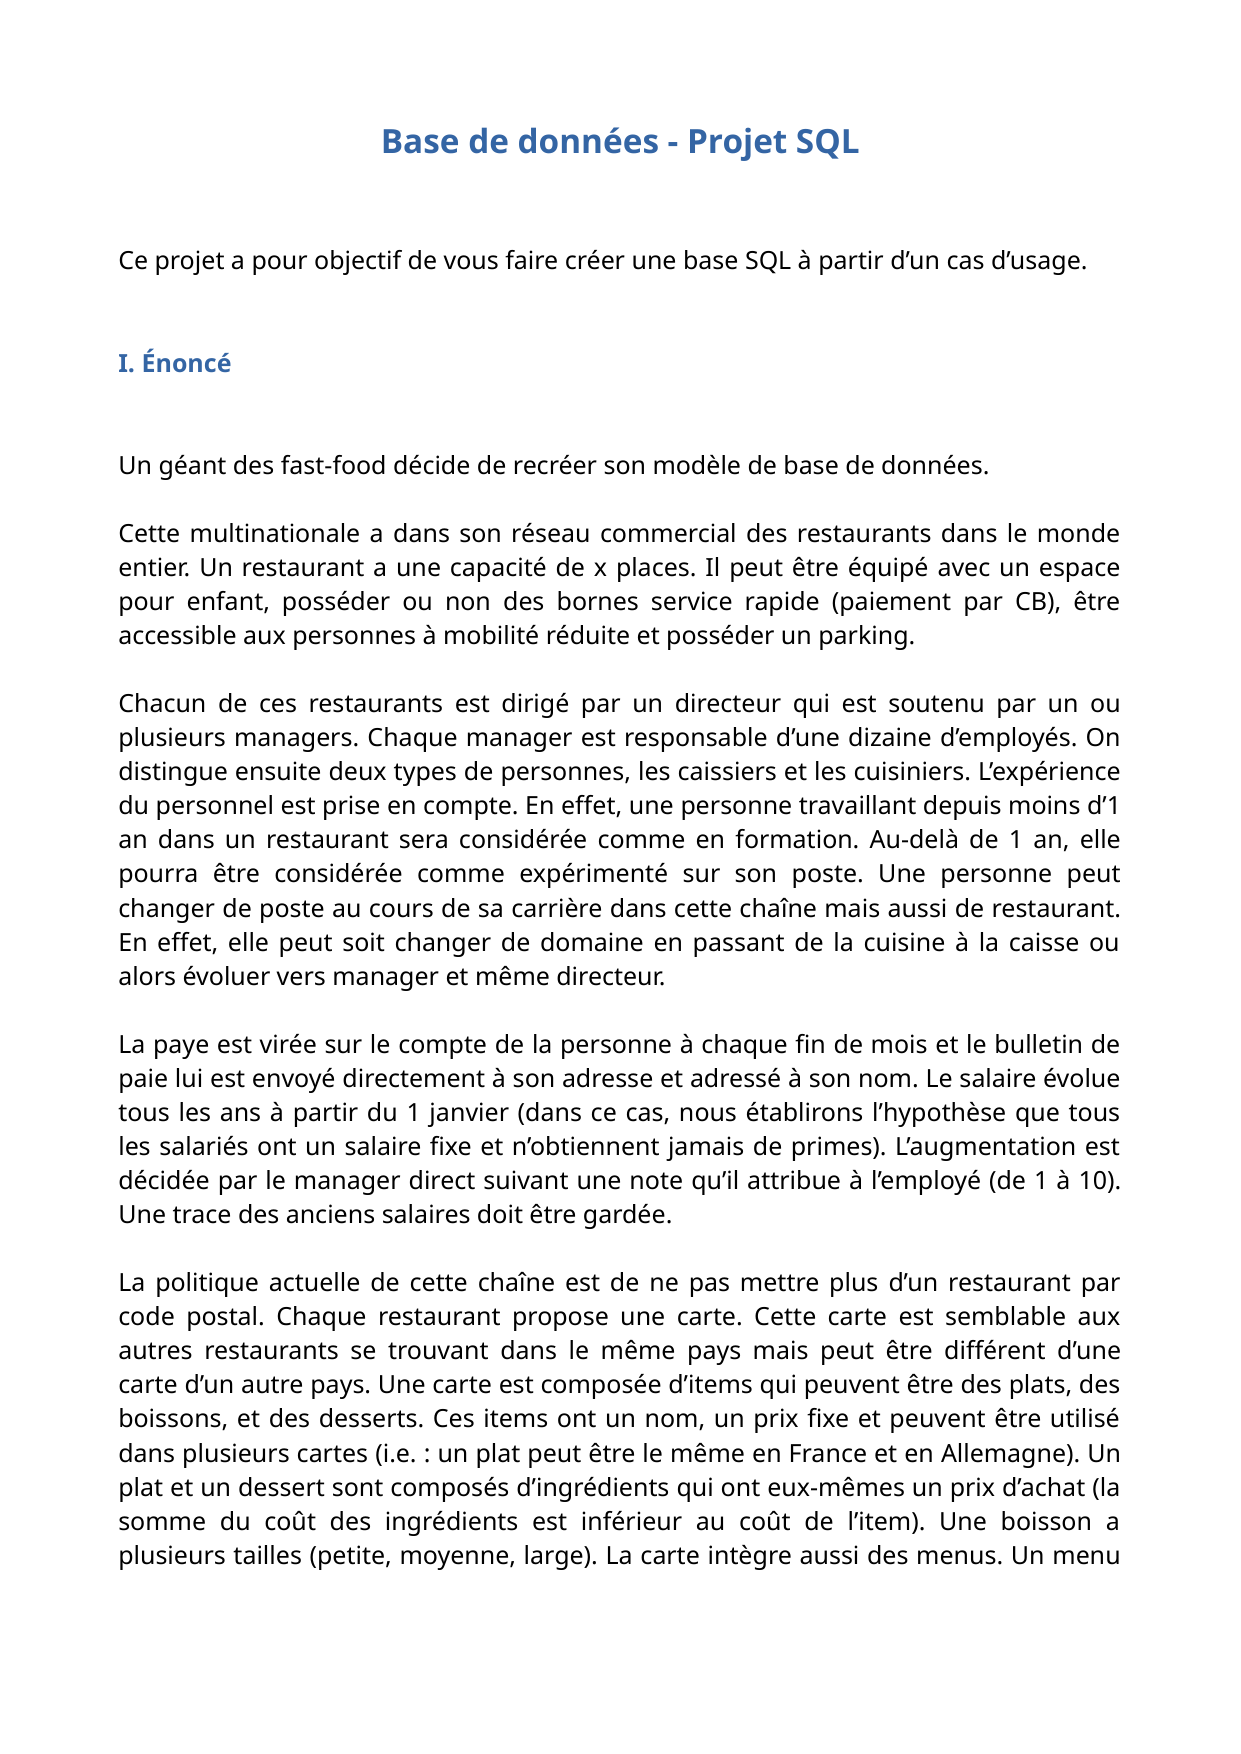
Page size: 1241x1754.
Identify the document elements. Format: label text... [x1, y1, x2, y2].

text Cette multinationale a dans son réseau commercial des restaurants dans le monde entier. Un restaurant a une capacité de x places. Il peut être équipé avec un espace pour enfant, posséder ou non des bornes service rapide (paiement par CB), être accessible aux personnes à mobilité réduite et posséder un parking. [118, 516, 1122, 652]
text Base de données - Projet SQL [118, 118, 1122, 163]
text Ce projet a pour objectif de vous faire créer une base SQL à partir d’un cas d’usage. [118, 243, 1122, 277]
text Chacun de ces restaurants est dirigé par un directeur qui est soutenu par un ou plusieurs managers. Chaque manager est responsable d’une dizaine d’employés. On distingue ensuite deux types de personnes, les caissiers et les cuisiniers. L’expérience du personnel est prise en compte. En effet, une personne travaillant depuis moins d’1 an dans un restaurant sera considérée comme en formation. Au-delà de 1 an, elle pourra être considérée comme expérimenté sur son poste. Une personne peut changer de poste au cours de sa carrière dans cette chaîne mais aussi de restaurant. En effet, elle peut soit changer de domaine en passant de la cuisine à la caisse ou alors évoluer vers manager et même directeur. [118, 686, 1122, 992]
list I. Énoncé [118, 345, 1122, 379]
text La politique actuelle de cette chaîne est de ne pas mettre plus d’un restaurant par code postal. Chaque restaurant propose une carte. Cette carte est semblable aux autres restaurants se trouvant dans le même pays mais peut être différent d’une carte d’un autre pays. Une carte est composée d’items qui peuvent être des plats, des boissons, et des desserts. Ces items ont un nom, un prix fixe et peuvent être utilisé dans plusieurs cartes (i.e. : un plat peut être le même en France et en Allemagne). Un plat et un dessert sont composés d’ingrédients qui ont eux-mêmes un prix d’achat (la somme du coût des ingrédients est inférieur au coût de l’item). Une boisson a plusieurs tailles (petite, moyenne, large). La carte intègre aussi des menus. Un menu [118, 1265, 1122, 1571]
text La paye est virée sur le compte de la personne à chaque fin de mois et le bulletin de paie lui est envoyé directement à son adresse et adressé à son nom. Le salaire évolue tous les ans à partir du 1 janvier (dans ce cas, nous établirons l’hypothèse que tous les salariés ont un salaire fixe et n’obtiennent jamais de primes). L’augmentation est décidée par le manager direct suivant une note qu’il attribue à l’employé (de 1 à 10). Une trace des anciens salaires doit être gardée. [118, 1026, 1122, 1231]
text Un géant des fast-food décide de recréer son modèle de base de données. [118, 447, 1122, 481]
